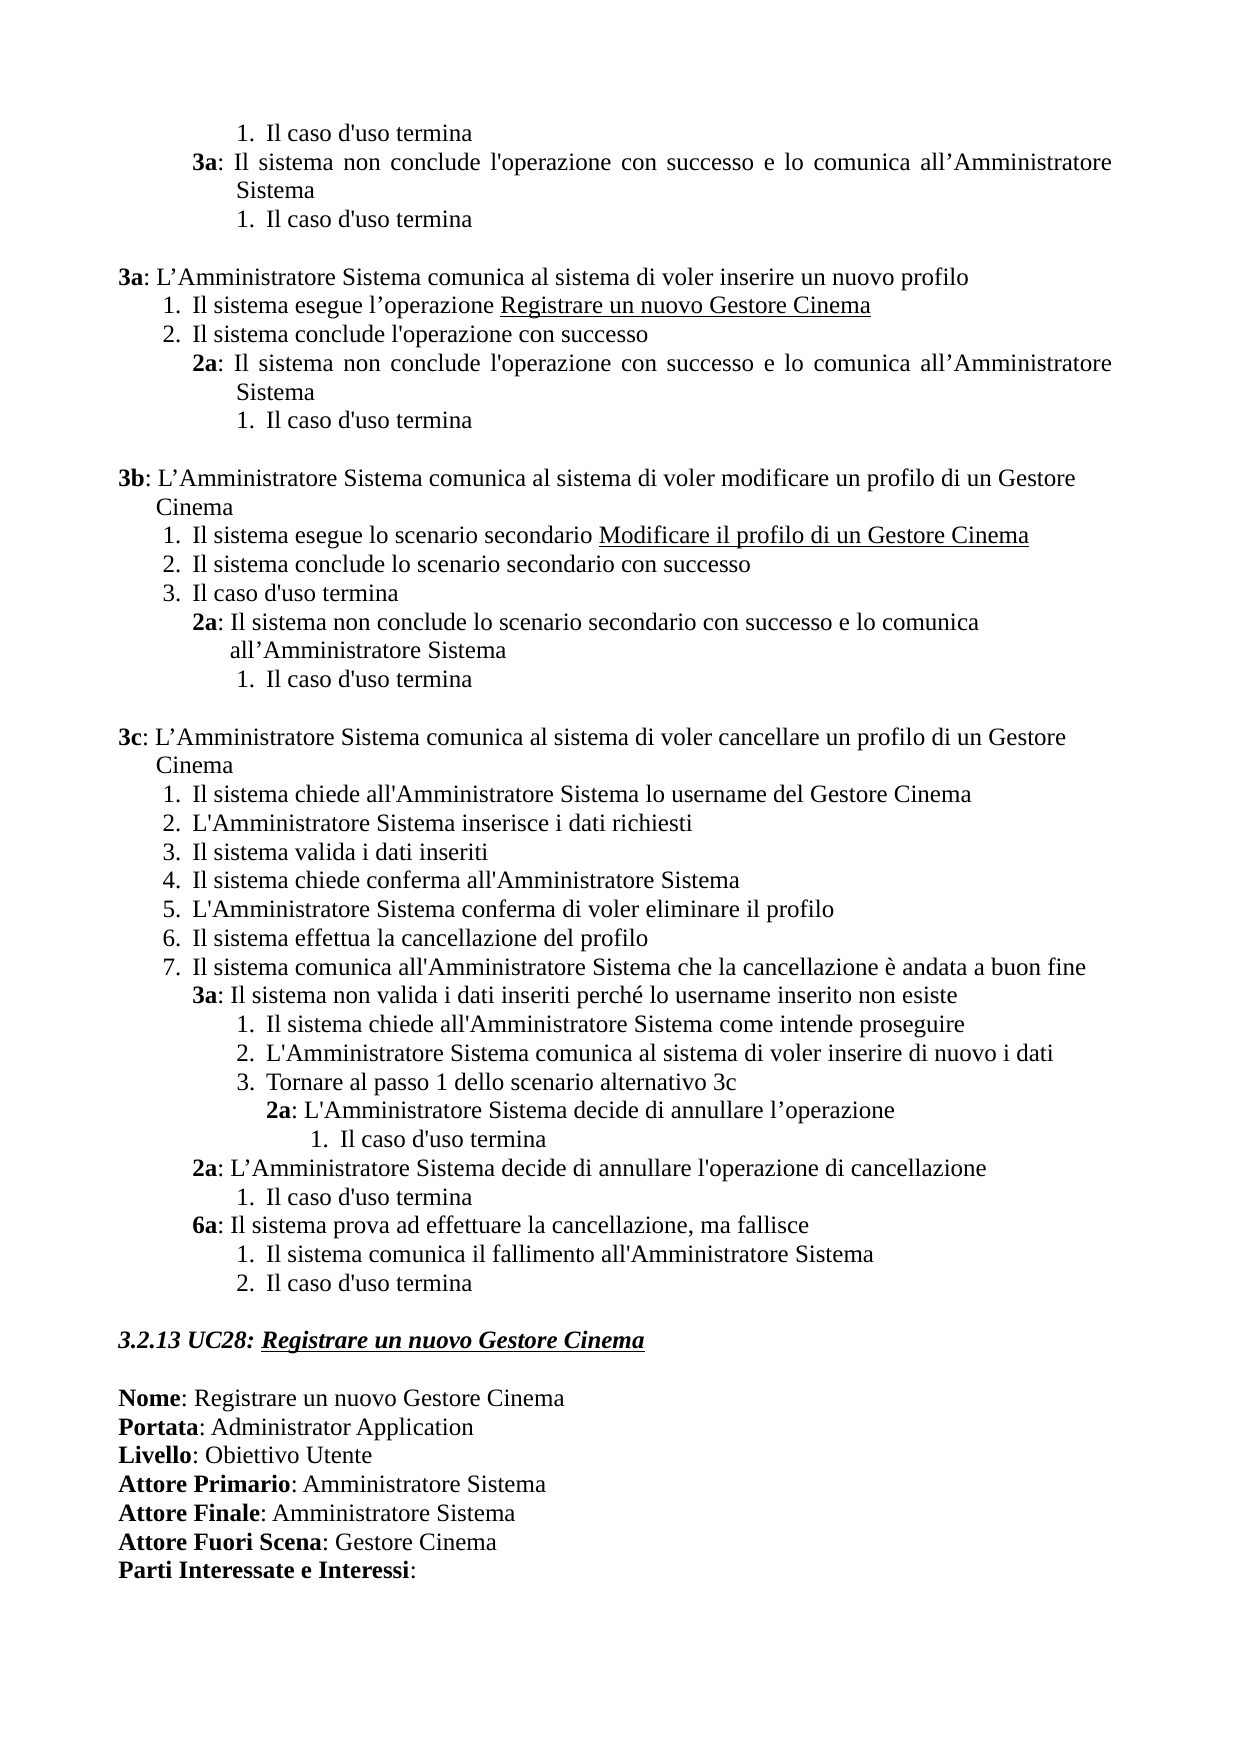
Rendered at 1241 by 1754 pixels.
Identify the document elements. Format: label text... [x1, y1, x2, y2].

text Cinema [118, 492, 1122, 521]
list L'Amministratore Sistema conferma di voler eliminare il profilo [162, 894, 1122, 923]
text 2a: L’Amministratore Sistema decide di annullare l'operazione di cancellazione [118, 1153, 1122, 1182]
list Il sistema chiede all'Amministratore Sistema lo username del Gestore Cinema [162, 779, 1122, 808]
text Cinema [118, 751, 1122, 779]
list Tornare al passo 1 dello scenario alternativo 3c [236, 1067, 1122, 1096]
text 6a: Il sistema prova ad effettuare la cancellazione, ma fallisce [118, 1211, 1122, 1239]
text 3a: Il sistema non conclude l'operazione con successo e lo comunica all’Amministratore Sistema [118, 147, 1122, 204]
text 3a: L’Amministratore Sistema comunica al sistema di voler inserire un nuovo profilo [118, 262, 1122, 291]
text 2a: Il sistema non conclude l'operazione con successo e lo comunica all’Amministratore Sistema [118, 348, 1122, 406]
list Il sistema esegue l’operazione Registrare un nuovo Gestore Cinema [162, 291, 1122, 319]
list Il caso d'uso termina [236, 1182, 1122, 1211]
text Livello: Obiettivo Utente [118, 1441, 1122, 1469]
list Il sistema valida i dati inseriti [162, 837, 1122, 866]
list Il sistema conclude lo scenario secondario con successo [162, 549, 1122, 578]
text Nome: Registrare un nuovo Gestore Cinema [118, 1383, 1122, 1412]
list Il caso d'uso termina [236, 406, 1122, 434]
text all’Amministratore Sistema [118, 636, 1122, 664]
text Attore Finale: Amministratore Sistema [118, 1498, 1122, 1527]
text 3c: L’Amministratore Sistema comunica al sistema di voler cancellare un profilo di un Gestore [118, 722, 1122, 751]
list L'Amministratore Sistema comunica al sistema di voler inserire di nuovo i dati [236, 1038, 1122, 1067]
list Il caso d'uso termina [236, 664, 1122, 693]
list Il caso d'uso termina [236, 1268, 1122, 1297]
text 2a: Il sistema non conclude lo scenario secondario con successo e lo comunica [118, 607, 1122, 636]
list L'Amministratore Sistema inserisce i dati richiesti [162, 808, 1122, 837]
text 3.2.13 UC28: Registrare un nuovo Gestore Cinema [118, 1326, 1122, 1354]
list Il sistema comunica all'Amministratore Sistema che la cancellazione è andata a buon fine [162, 952, 1122, 981]
text Portata: Administrator Application [118, 1412, 1122, 1441]
list Il sistema chiede all'Amministratore Sistema come intende proseguire [236, 1009, 1122, 1038]
text Attore Fuori Scena: Gestore Cinema [118, 1527, 1122, 1556]
list Il caso d'uso termina [236, 204, 1122, 233]
text Attore Primario: Amministratore Sistema [118, 1469, 1122, 1498]
list Il sistema comunica il fallimento all'Amministratore Sistema [236, 1239, 1122, 1268]
list Il caso d'uso termina [310, 1124, 1122, 1153]
list Il sistema esegue lo scenario secondario Modificare il profilo di un Gestore Cinema [162, 521, 1122, 549]
text 2a: L'Amministratore Sistema decide di annullare l’operazione [118, 1096, 1122, 1124]
list Il caso d'uso termina [236, 118, 1122, 147]
text 3a: Il sistema non valida i dati inseriti perché lo username inserito non esiste [118, 981, 1122, 1009]
text Parti Interessate e Interessi: [118, 1556, 1122, 1584]
list Il sistema effettua la cancellazione del profilo [162, 923, 1122, 952]
list Il caso d'uso termina [162, 578, 1122, 607]
list Il sistema conclude l'operazione con successo [162, 319, 1122, 348]
list Il sistema chiede conferma all'Amministratore Sistema [162, 866, 1122, 894]
text 3b: L’Amministratore Sistema comunica al sistema di voler modificare un profilo di un Gestore [118, 463, 1122, 492]
